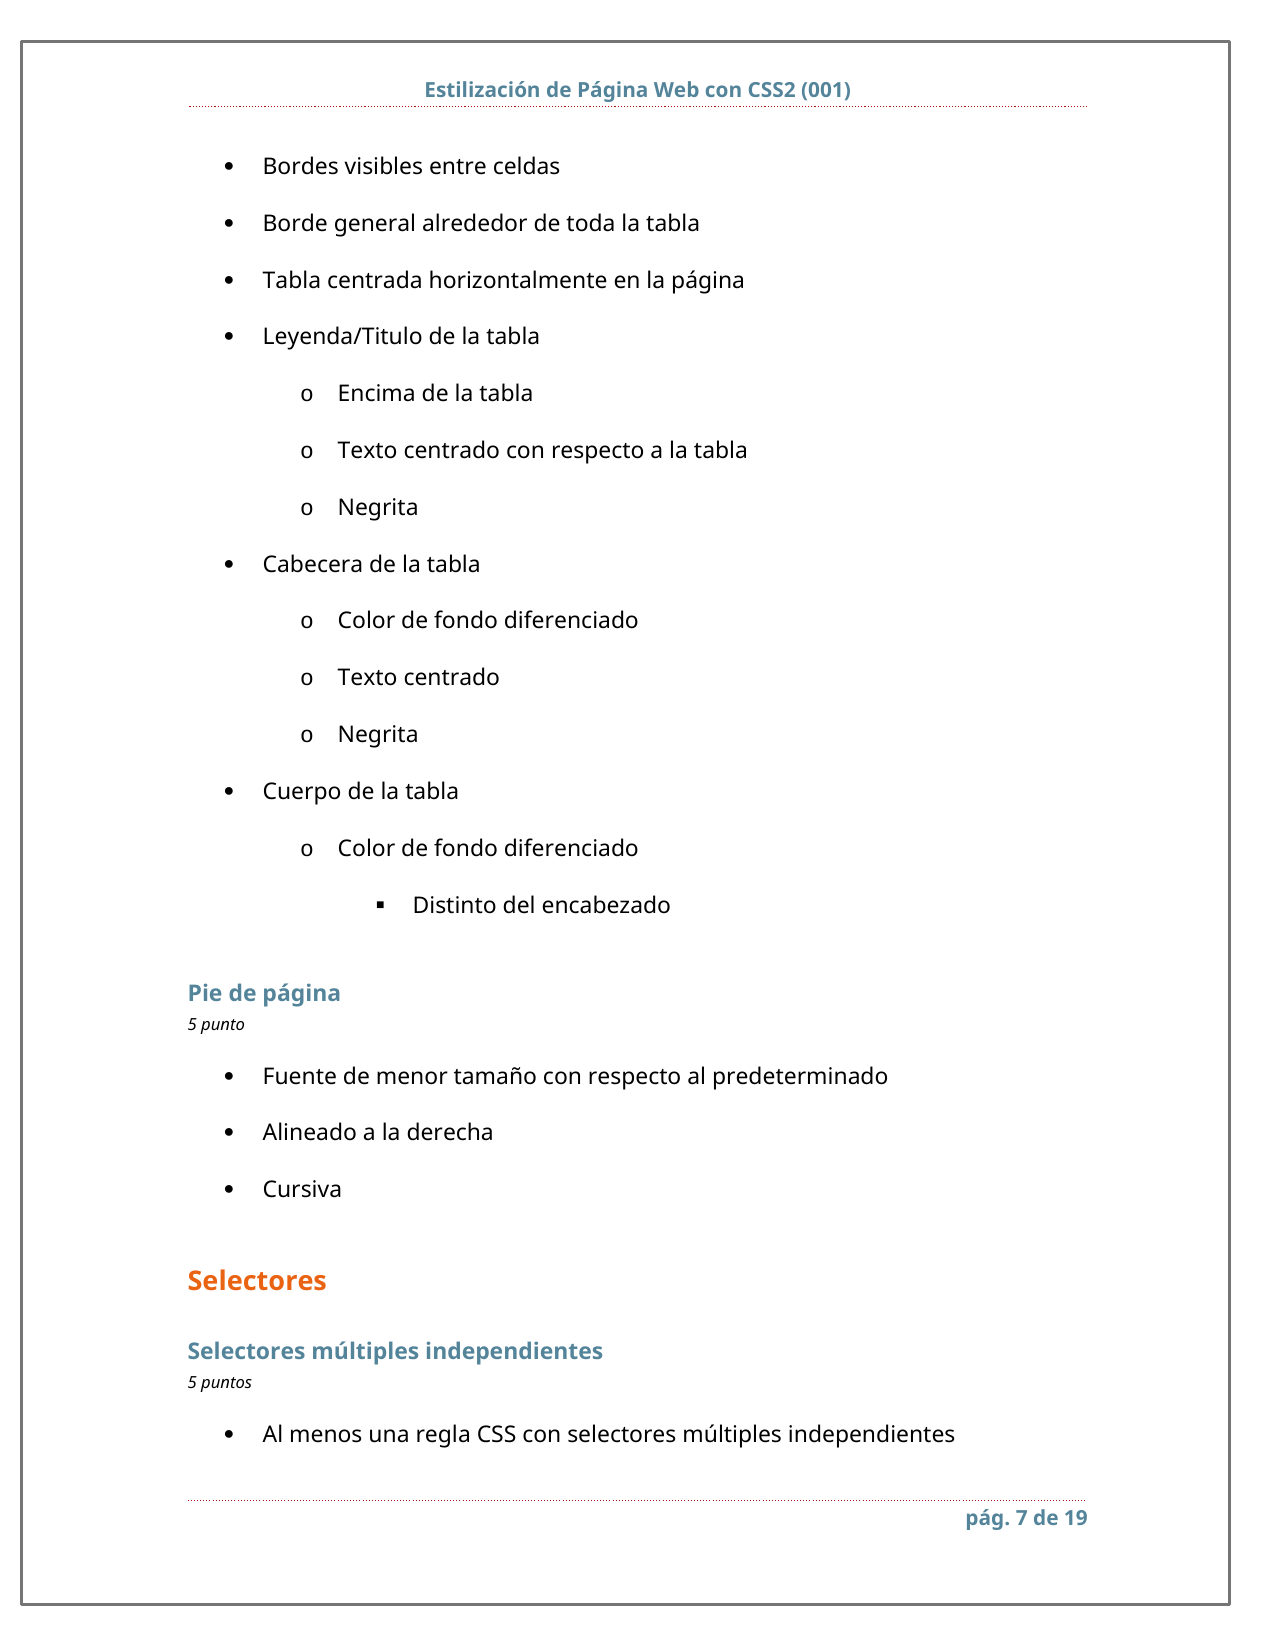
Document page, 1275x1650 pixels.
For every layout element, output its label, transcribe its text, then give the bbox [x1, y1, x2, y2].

list Leyenda/Titulo de la tabla [225, 320, 1087, 352]
list Negrita [300, 491, 1087, 522]
list Tabla centrada horizontalmente en la página [225, 263, 1087, 295]
list Distinto del encabezado [375, 889, 1087, 920]
list Borde general alrededor de toda la tabla [225, 207, 1087, 238]
list Fuente de menor tamaño con respecto al predeterminado [225, 1059, 1087, 1091]
list Negrita [300, 718, 1087, 749]
text 5 puntos [187, 1371, 1087, 1393]
list Cabecera de la tabla [225, 548, 1087, 579]
subtitle Selectores múltiples independientes [187, 1335, 1087, 1366]
list Texto centrado [300, 661, 1087, 693]
list Cuerpo de la tabla [225, 775, 1087, 806]
subtitle Pie de página [187, 977, 1087, 1008]
list Color de fondo diferenciado [300, 604, 1087, 636]
list Al menos una regla CSS con selectores múltiples independientes [225, 1418, 1087, 1449]
list Alineado a la derecha [225, 1116, 1087, 1148]
list Texto centrado con respecto a la tabla [300, 434, 1087, 465]
text 5 punto [187, 1013, 1087, 1035]
list Encima de la tabla [300, 377, 1087, 408]
list Cursiva [225, 1173, 1087, 1204]
list Color de fondo diferenciado [300, 832, 1087, 863]
subtitle Selectores [187, 1261, 1087, 1298]
list Bordes visibles entre celdas [225, 150, 1087, 181]
